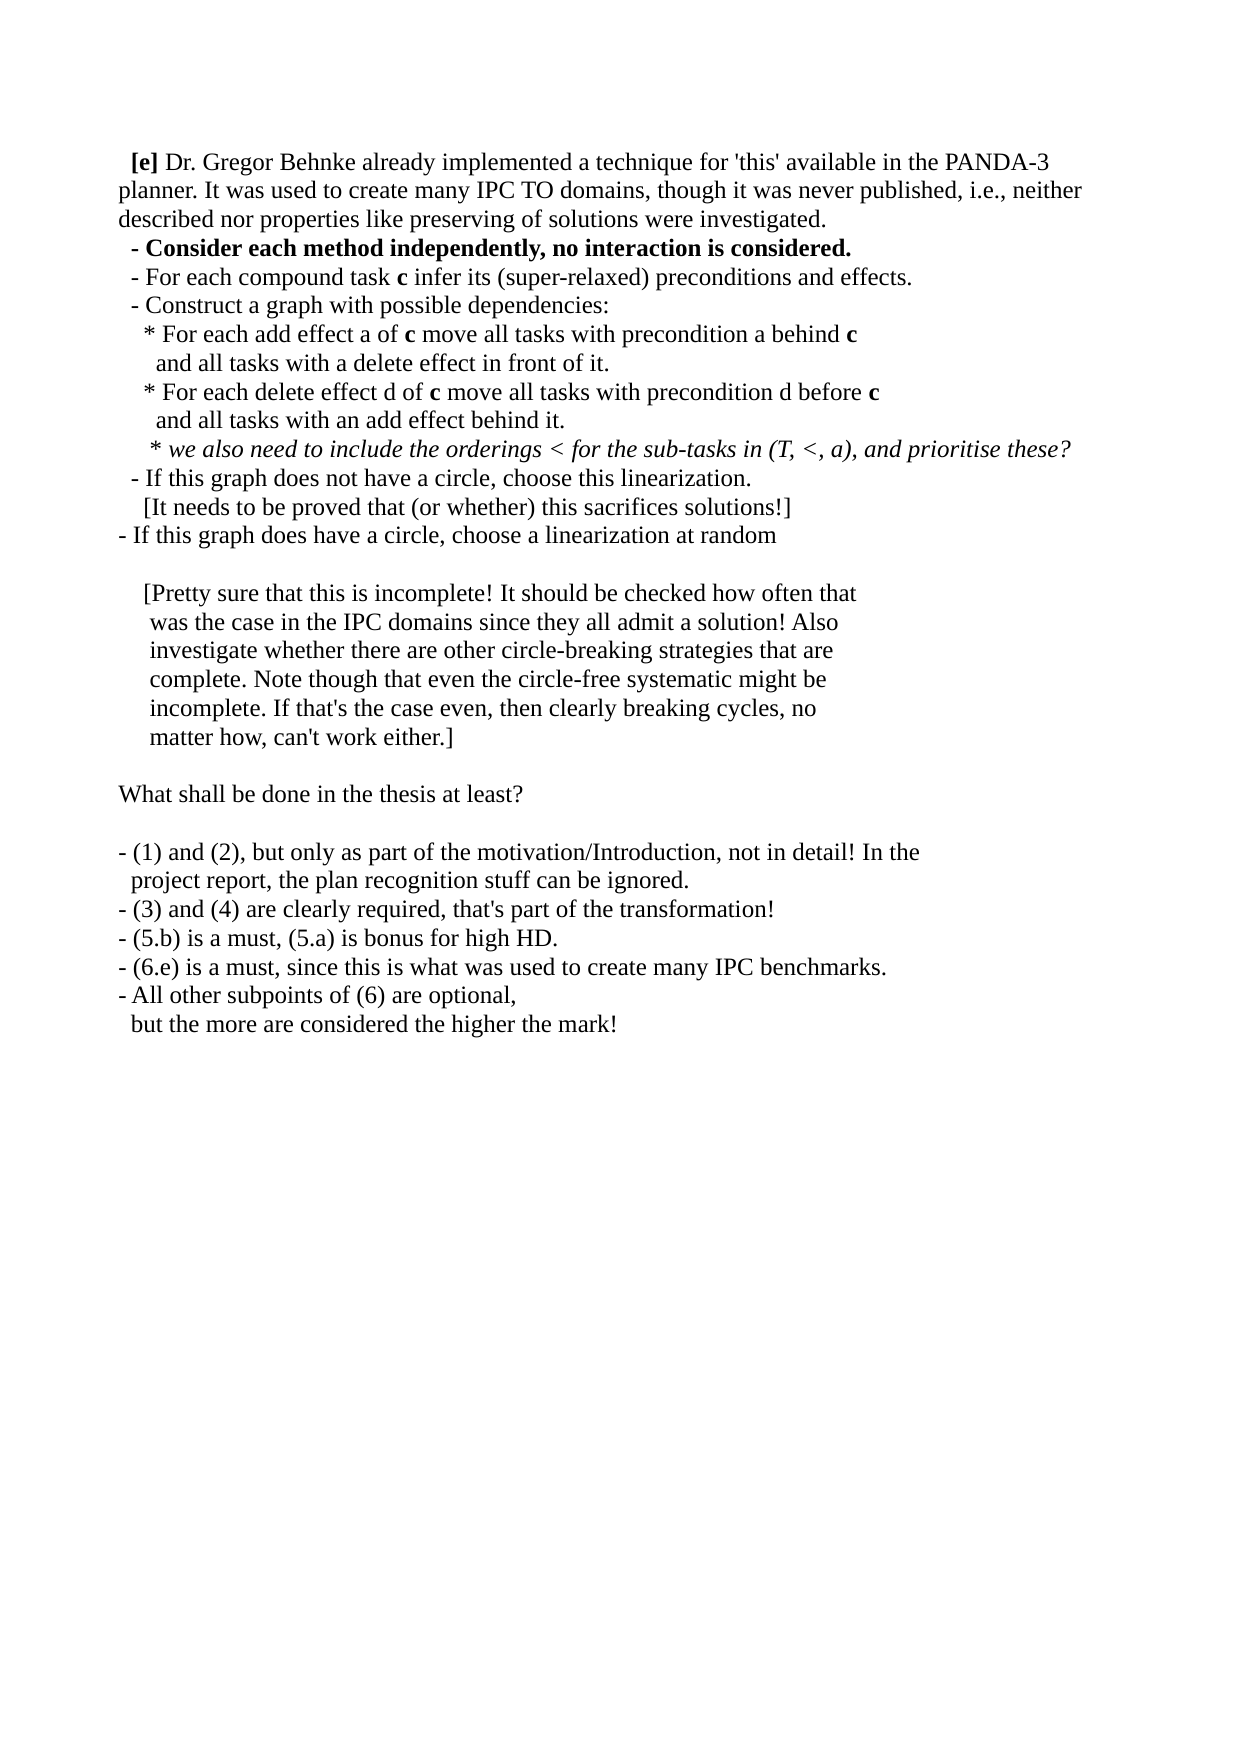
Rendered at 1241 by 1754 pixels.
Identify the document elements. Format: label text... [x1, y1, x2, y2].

text - Consider each method independently, no interaction is considered. [118, 233, 1122, 262]
text * For each delete effect d of c move all tasks with precondition d before c [118, 377, 1122, 406]
text What shall be done in the thesis at least? [118, 779, 1122, 808]
text project report, the plan recognition stuff can be ignored. [118, 866, 1122, 894]
text - Construct a graph with possible dependencies: [118, 291, 1122, 319]
text - If this graph does have a circle, choose a linearization at random [118, 521, 1122, 549]
text but the more are considered the higher the mark! [118, 1009, 1122, 1038]
text * we also need to include the orderings < for the sub-tasks in (T, <, a), and prioritise these? [118, 434, 1122, 463]
text matter how, can't work either.] [118, 722, 1122, 751]
text - (3) and (4) are clearly required, that's part of the transformation! [118, 894, 1122, 923]
text and all tasks with an add effect behind it. [118, 406, 1122, 434]
text [e] Dr. Gregor Behnke already implemented a technique for 'this' available in the PANDA-3 planner. It was used to create many IPC TO domains, though it was never published, i.e., neither described nor properties like preserving of solutions were investigated. [118, 147, 1122, 233]
text [Pretty sure that this is incomplete! It should be checked how often that [118, 578, 1122, 607]
text - For each compound task c infer its (super-relaxed) preconditions and effects. [118, 262, 1122, 291]
text [It needs to be proved that (or whether) this sacrifices solutions!] [118, 492, 1122, 521]
text - (5.b) is a must, (5.a) is bonus for high HD. [118, 923, 1122, 952]
text * For each add effect a of c move all tasks with precondition a behind c [118, 319, 1122, 348]
text investigate whether there are other circle-breaking strategies that are [118, 636, 1122, 664]
text - If this graph does not have a circle, choose this linearization. [118, 463, 1122, 492]
text - (6.e) is a must, since this is what was used to create many IPC benchmarks. [118, 952, 1122, 981]
text was the case in the IPC domains since they all admit a solution! Also [118, 607, 1122, 636]
text - All other subpoints of (6) are optional, [118, 981, 1122, 1009]
text complete. Note though that even the circle-free systematic might be [118, 664, 1122, 693]
text and all tasks with a delete effect in front of it. [118, 348, 1122, 377]
text - (1) and (2), but only as part of the motivation/Introduction, not in detail! In the [118, 837, 1122, 866]
text incomplete. If that's the case even, then clearly breaking cycles, no [118, 693, 1122, 722]
